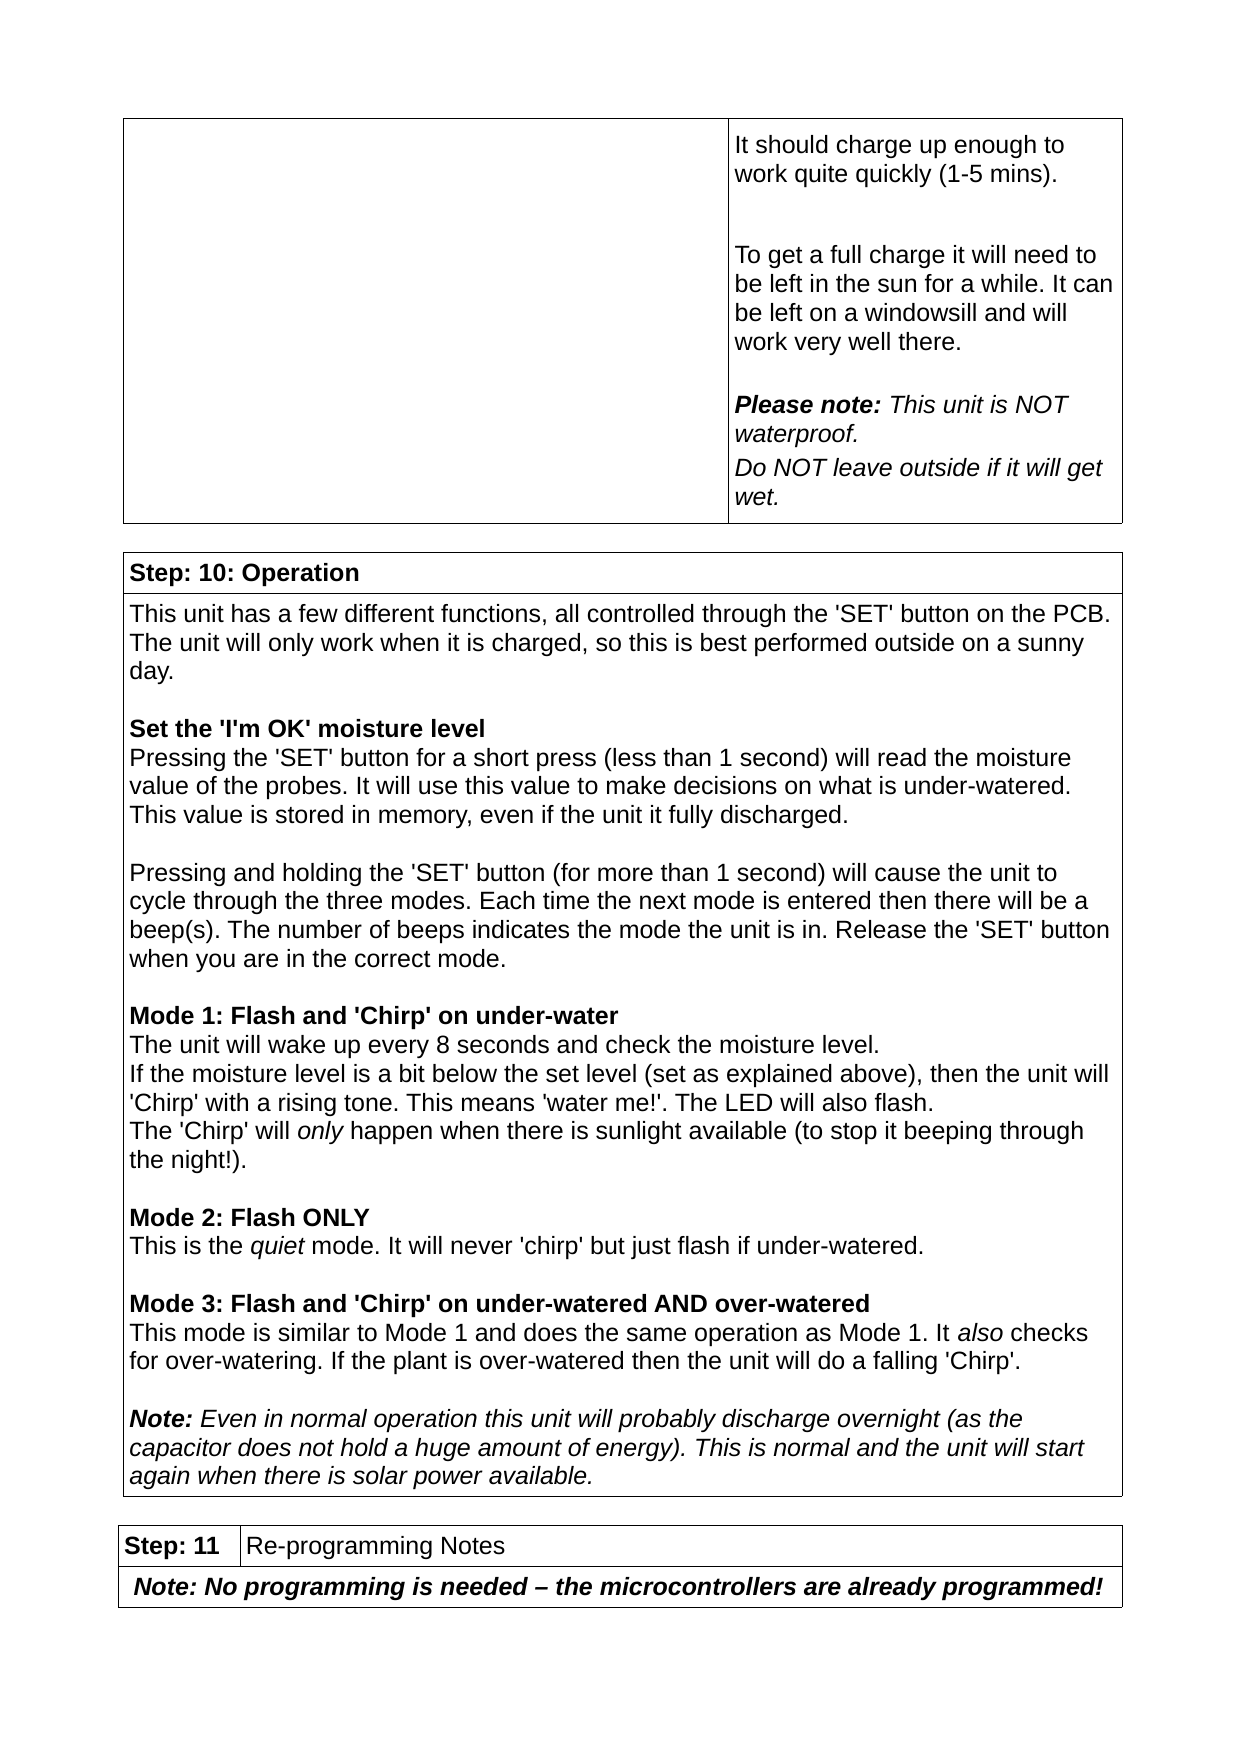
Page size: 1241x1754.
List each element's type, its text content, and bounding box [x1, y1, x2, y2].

table_cell [124, 119, 728, 523]
table_cell This unit has a few different functions, all controlled through the 'SET' button on the PCB. The unit will only work when it is charged, so this is best performed outside on a sunny day. Set the 'I'm OK' moisture level Pressing the 'SET' button for a short press (less than 1 second) will read the moisture value of the probes. It will use this value to make decisions on what is under-watered. This value is stored in memory, even if the unit it fully discharged. Pressing and holding the 'SET' button (for more than 1 second) will cause the unit to cycle through the three modes. Each time the next mode is entered then there will be a beep(s). The number of beeps indicates the mode the unit is in. Release the 'SET' button when you are in the correct mode. Mode 1: Flash and 'Chirp' on under-water The unit will wake up every 8 seconds and check the moisture level. If the moisture level is a bit below the set level (set as explained above), then the unit will 'Chirp' with a rising tone. This means 'water me!'. The LED will also flash. The 'Chirp' will only happen when there is sunlight available (to stop it beeping through the night!). Mode 2: Flash ONLY This is the quiet mode. It will never 'chirp' but just flash if under-watered. Mode 3: Flash and 'Chirp' on under-watered AND over-watered This mode is similar to Mode 1 and does the same operation as Mode 1. It also checks for over-watering. If the plant is over-watered then the unit will do a falling 'Chirp'. Note: Even in normal operation this unit will probably discharge overnight (as the capacitor does not hold a huge amount of energy). This is normal and the unit will start again when there is solar power available. [124, 594, 1122, 1496]
table_header Step: 11 [119, 1526, 240, 1566]
table_cell Note: No programming is needed – the microcontrollers are already programmed! [119, 1567, 1122, 1607]
table_header Re-programming Notes [241, 1526, 1122, 1566]
table_cell It should charge up enough to work quite quickly (1-5 mins). To get a full charge it will need to be left in the sun for a while. It can be left on a windowsill and will work very well there. Please note: This unit is NOT waterproof. Do NOT leave outside if it will get wet. [729, 119, 1122, 523]
table_header Step: 10: Operation [124, 553, 1122, 593]
